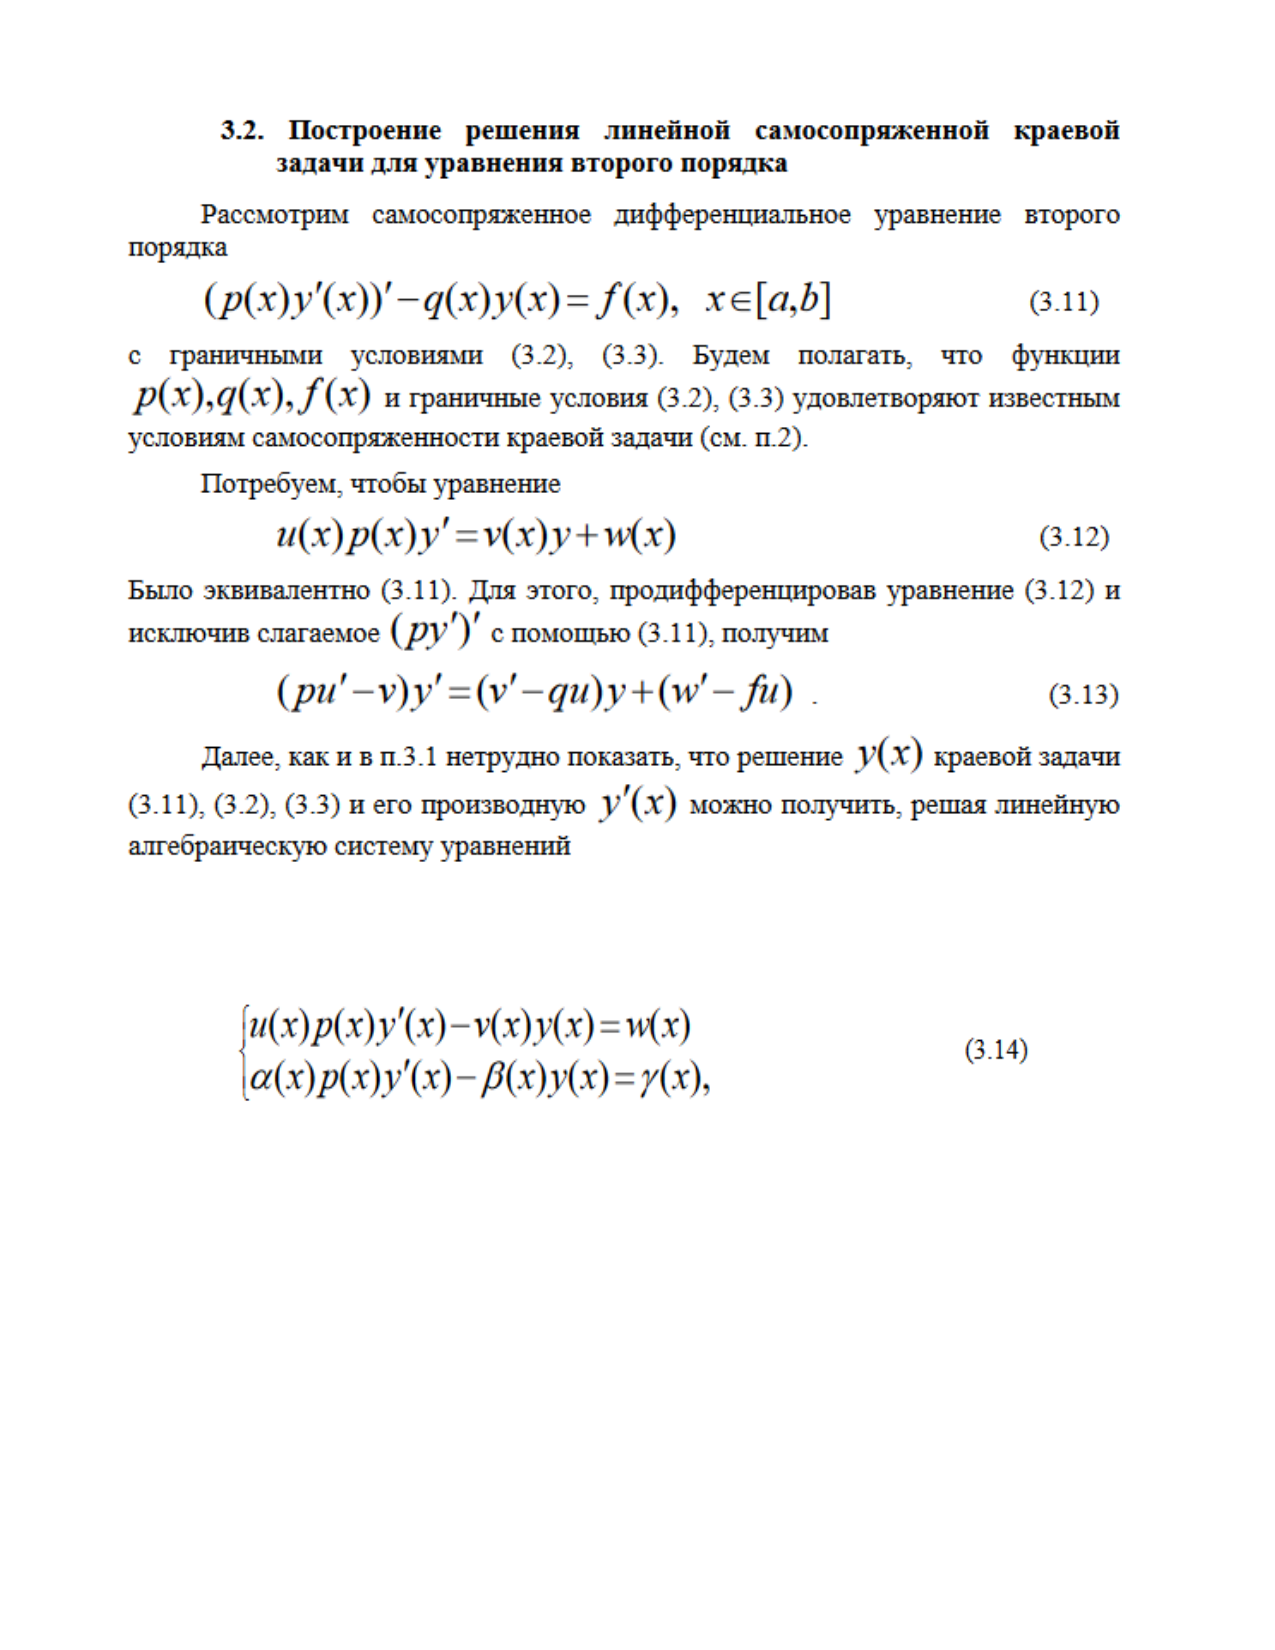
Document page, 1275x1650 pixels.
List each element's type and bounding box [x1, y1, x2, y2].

picture [120, 112, 1168, 886]
picture [149, 979, 1075, 1108]
